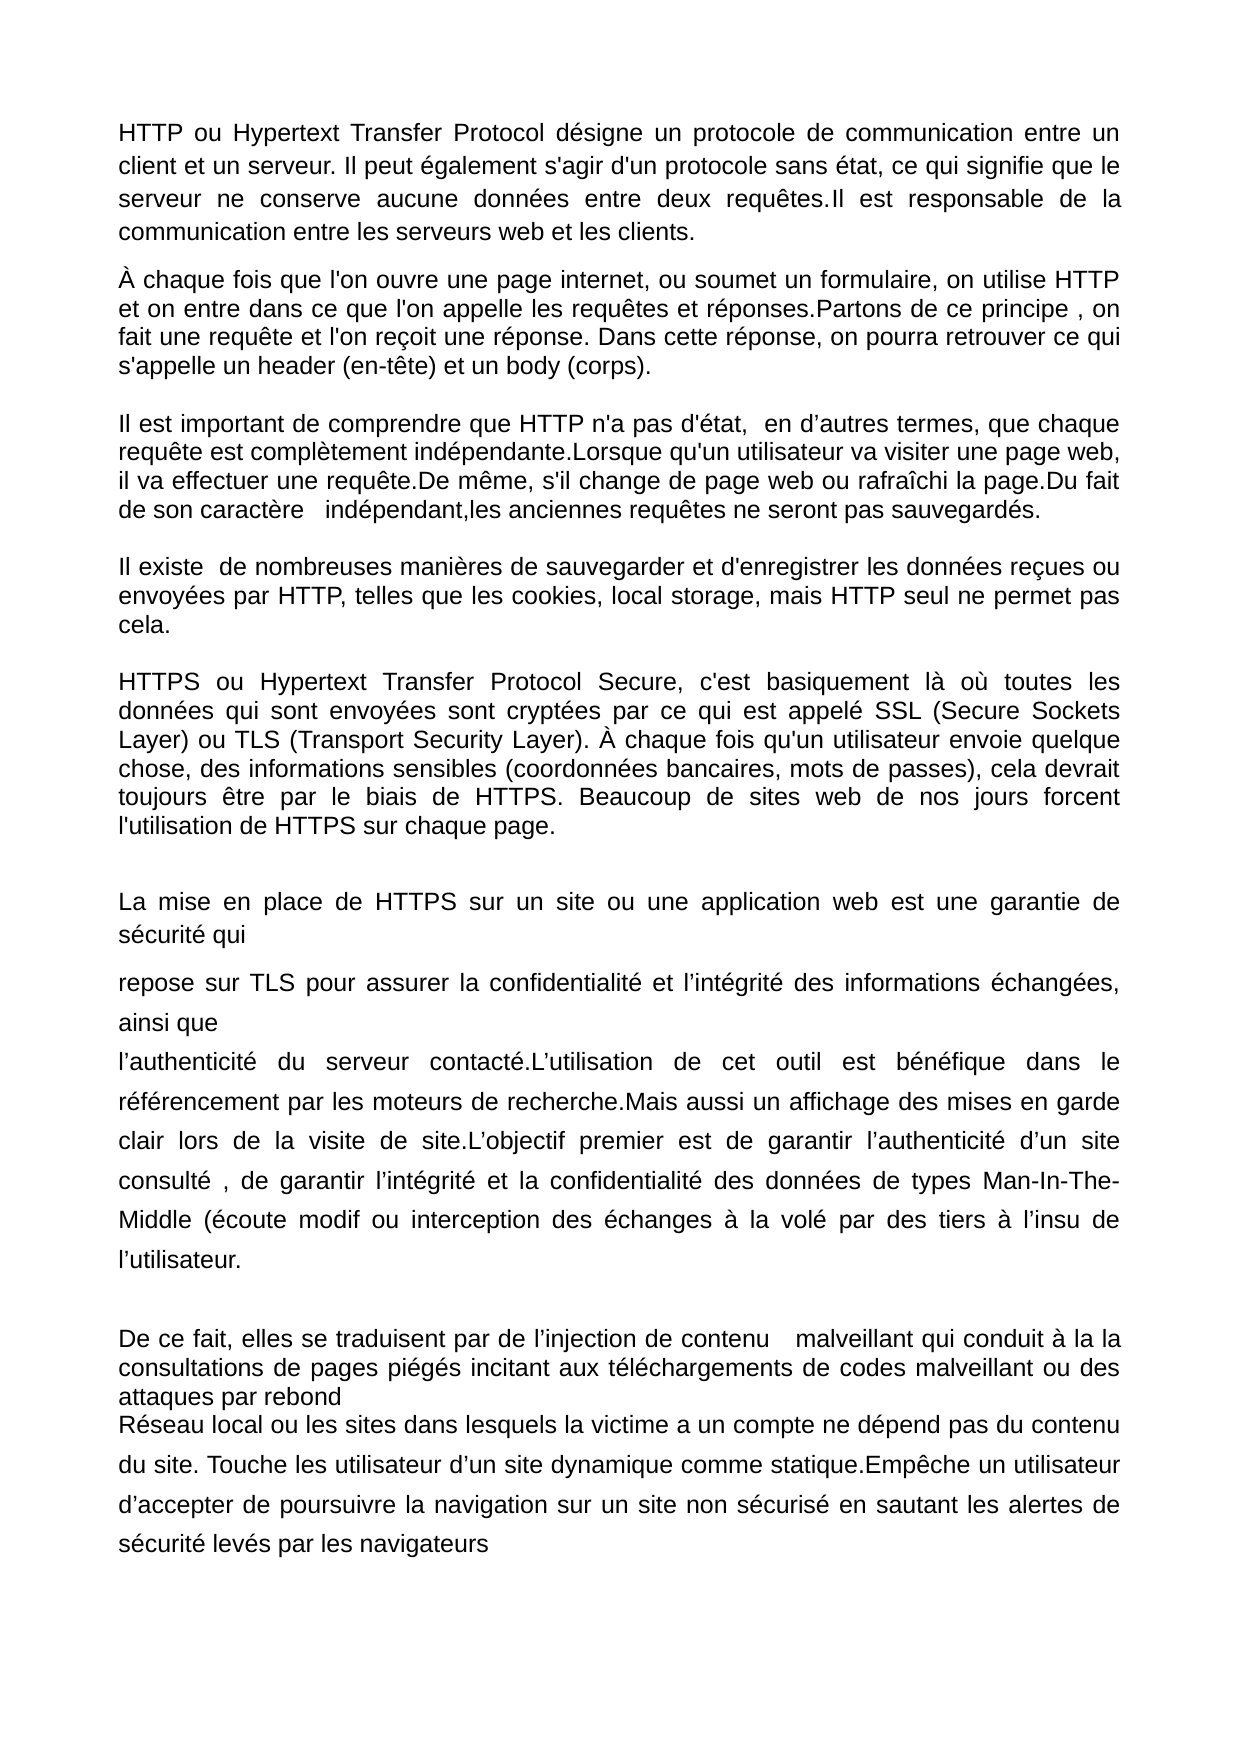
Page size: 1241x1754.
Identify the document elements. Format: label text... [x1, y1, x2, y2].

text l’authenticité du serveur contacté.L’utilisation de cet outil est bénéfique dans le référencement par les moteurs de recherche.Mais aussi un affichage des mises en garde clair lors de la visite de site.L’objectif premier est de garantir l’authenticité d’un site consulté , de garantir l’intégrité et la confidentialité des données de types Man-In-The-Middle (écoute modif ou interception des échanges à la volé par des tiers à l’insu de l’utilisateur. [118, 1047, 1122, 1274]
text Réseau local ou les sites dans lesquels la victime a un compte ne dépend pas du contenu du site. Touche les utilisateur d’un site dynamique comme statique.Empêche un utilisateur d’accepter de poursuivre la navigation sur un site non sécurisé en sautant les alertes de sécurité levés par les navigateurs [118, 1411, 1122, 1558]
text Il existe de nombreuses manières de sauvegarder et d'enregistrer les données reçues ou envoyées par HTTP, telles que les cookies, local storage, mais HTTP seul ne permet pas cela. [118, 552, 1122, 638]
text repose sur TLS pour assurer la conﬁdentialité et l’intégrité des informations échangées, ainsi que [118, 968, 1122, 1036]
text De ce fait, elles se traduisent par de l’injection de contenu malveillant qui conduit à la la consultations de pages piégés incitant aux téléchargements de codes malveillant ou des attaques par rebond [118, 1324, 1122, 1411]
text La mise en place de HTTPS sur un site ou une application web est une garantie de sécurité qui [118, 887, 1122, 949]
text Il est important de comprendre que HTTP n'a pas d'état, en d’autres termes, que chaque requête est complètement indépendante.Lorsque qu'un utilisateur va visiter une page web, il va effectuer une requête.De même, s'il change de page web ou rafraîchi la page.Du fait de son caractère indépendant,les anciennes requêtes ne seront pas sauvegardés. [118, 408, 1122, 523]
text HTTP ou Hypertext Transfer Protocol désigne un protocole de communication entre un client et un serveur. Il peut également s'agir d'un protocole sans état, ce qui signifie que le serveur ne conserve aucune données entre deux requêtes.Il est responsable de la communication entre les serveurs web et les clients. [118, 118, 1122, 246]
text HTTPS ou Hypertext Transfer Protocol Secure, c'est basiquement là où toutes les données qui sont envoyées sont cryptées par ce qui est appelé SSL (Secure Sockets Layer) ou TLS (Transport Security Layer). À chaque fois qu'un utilisateur envoie quelque chose, des informations sensibles (coordonnées bancaires, mots de passes), cela devrait toujours être par le biais de HTTPS. Beaucoup de sites web de nos jours forcent l'utilisation de HTTPS sur chaque page. [118, 667, 1122, 840]
text À chaque fois que l'on ouvre une page internet, ou soumet un formulaire, on utilise HTTP et on entre dans ce que l'on appelle les requêtes et réponses.Partons de ce principe , on fait une requête et l'on reçoit une réponse. Dans cette réponse, on pourra retrouver ce qui s'appelle un header (en-tête) et un body (corps). [118, 265, 1122, 380]
